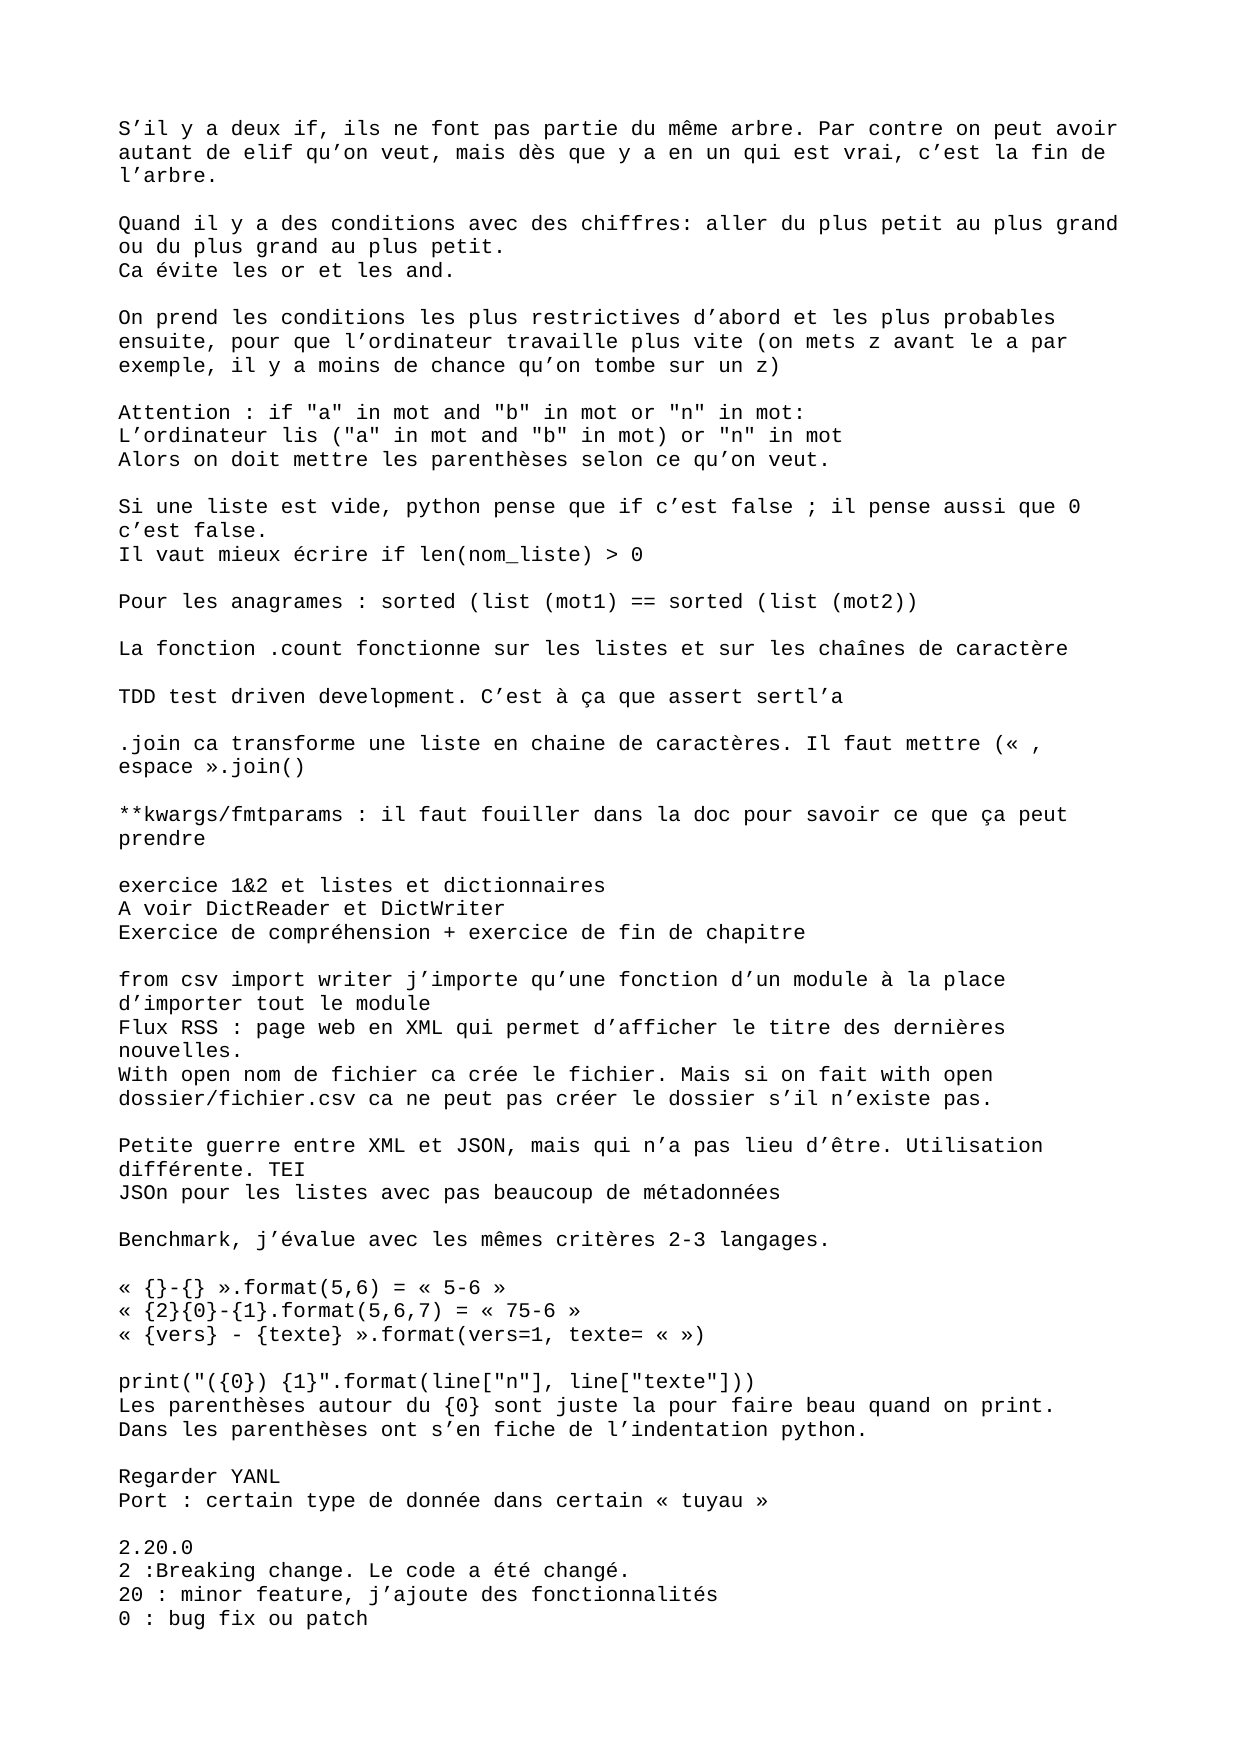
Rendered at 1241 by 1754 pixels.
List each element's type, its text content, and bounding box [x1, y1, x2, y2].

text La fonction .count fonctionne sur les listes et sur les chaînes de caractère [118, 638, 1122, 662]
text Flux RSS : page web en XML qui permet d’afficher le titre des dernières nouvelles. [118, 1017, 1122, 1064]
text JSOn pour les listes avec pas beaucoup de métadonnées [118, 1182, 1122, 1206]
text **kwargs/fmtparams : il faut fouiller dans la doc pour savoir ce que ça peut prendre [118, 804, 1122, 851]
text Ca évite les or et les and. [118, 260, 1122, 284]
text 20 : minor feature, j’ajoute des fonctionnalités [118, 1584, 1122, 1608]
text « {2}{0}-{1}.format(5,6,7) = « 75-6 » [118, 1300, 1122, 1324]
text Pour les anagrames : sorted (list (mot1) == sorted (list (mot2)) [118, 591, 1122, 615]
text Port : certain type de donnée dans certain « tuyau » [118, 1489, 1122, 1513]
text print("({0}) {1}".format(line["n"], line["texte"])) [118, 1371, 1122, 1395]
text Alors on doit mettre les parenthèses selon ce qu’on veut. [118, 449, 1122, 473]
text L’ordinateur lis ("a" in mot and "b" in mot) or "n" in mot [118, 426, 1122, 449]
text S’il y a deux if, ils ne font pas partie du même arbre. Par contre on peut avoir autant de elif qu’on veut, mais dès que y a en un qui est vrai, c’est la fin de l’arbre. [118, 118, 1122, 189]
text Les parenthèses autour du {0} sont juste la pour faire beau quand on print. [118, 1395, 1122, 1419]
text Attention : if "a" in mot and "b" in mot or "n" in mot: [118, 402, 1122, 426]
text TDD test driven development. C’est à ça que assert sertl’a [118, 686, 1122, 709]
text 2 :Breaking change. Le code a été changé. [118, 1561, 1122, 1584]
text Benchmark, j’évalue avec les mêmes critères 2-3 langages. [118, 1229, 1122, 1253]
text Petite guerre entre XML et JSON, mais qui n’a pas lieu d’être. Utilisation différente. TEI [118, 1135, 1122, 1182]
text Regarder YANL [118, 1466, 1122, 1489]
text .join ca transforme une liste en chaine de caractères. Il faut mettre (« , espace ».join() [118, 733, 1122, 780]
text « {vers} - {texte} ».format(vers=1, texte= « ») [118, 1324, 1122, 1348]
text Il vaut mieux écrire if len(nom_liste) > 0 [118, 544, 1122, 567]
text Exercice de compréhension + exercice de fin de chapitre [118, 922, 1122, 946]
text A voir DictReader et DictWriter [118, 898, 1122, 922]
text 2.20.0 [118, 1537, 1122, 1561]
text On prend les conditions les plus restrictives d’abord et les plus probables ensuite, pour que l’ordinateur travaille plus vite (on mets z avant le a par exemple, il y a moins de chance qu’on tombe sur un z) [118, 307, 1122, 378]
text Si une liste est vide, python pense que if c’est false ; il pense aussi que 0 c’est false. [118, 496, 1122, 544]
text Quand il y a des conditions avec des chiffres: aller du plus petit au plus grand ou du plus grand au plus petit. [118, 213, 1122, 260]
text With open nom de fichier ca crée le fichier. Mais si on fait with open dossier/fichier.csv ca ne peut pas créer le dossier s’il n’existe pas. [118, 1064, 1122, 1111]
text Dans les parenthèses ont s’en fiche de l’indentation python. [118, 1419, 1122, 1442]
text from csv import writer j’importe qu’une fonction d’un module à la place d’importer tout le module [118, 969, 1122, 1017]
text 0 : bug fix ou patch [118, 1608, 1122, 1631]
text « {}-{} ».format(5,6) = « 5-6 » [118, 1277, 1122, 1300]
text exercice 1&2 et listes et dictionnaires [118, 875, 1122, 898]
